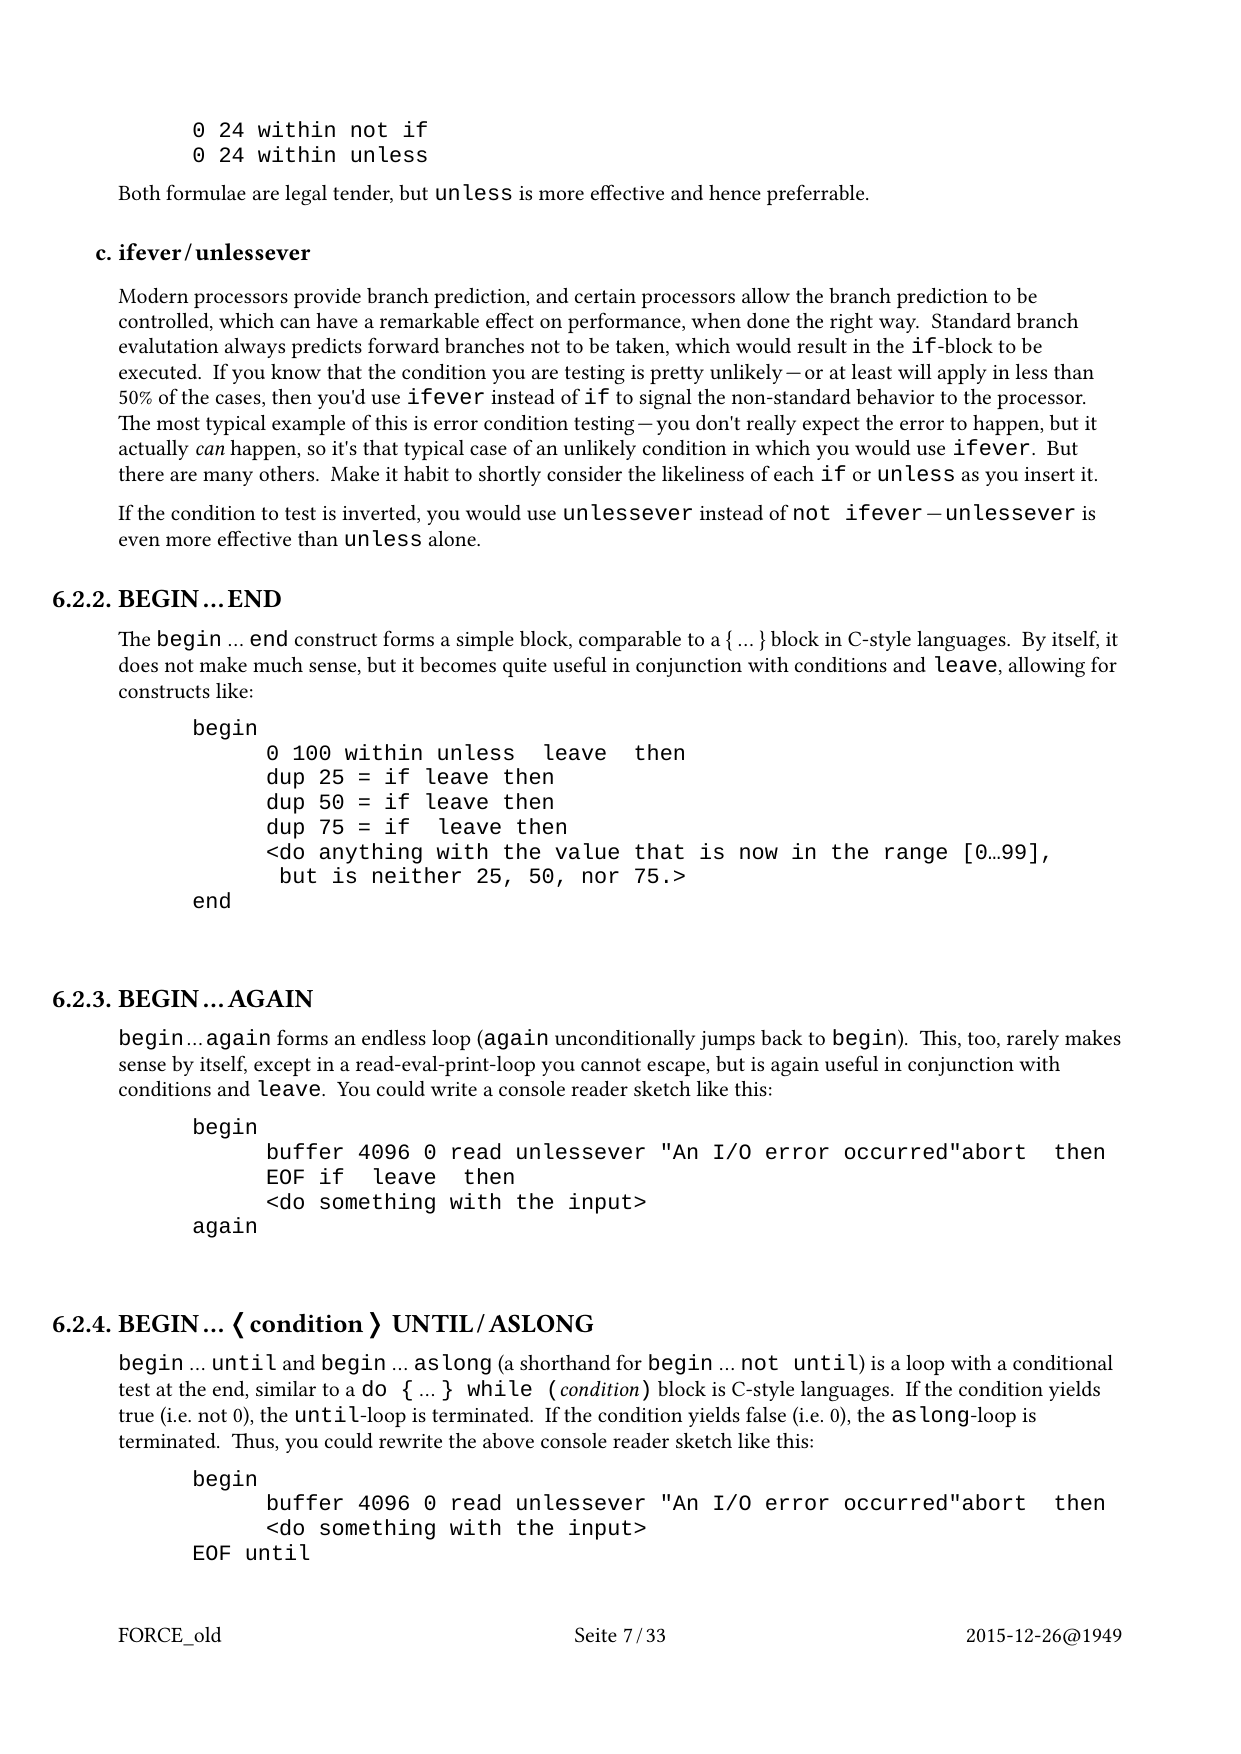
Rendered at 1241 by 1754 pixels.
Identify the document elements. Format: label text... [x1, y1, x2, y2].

text begin buffer 4096 0 read unlessever "An I/O error occurred"abort then <do something with the input> EOF until [118, 1466, 1122, 1567]
text begin … until and begin … aslong (a shorthand for begin ... not until) is a loop with a conditional test at the end, similar to a do { ... } while (condition) block is C-style languages. If the condition yields true (i. e. not 0), the until-loop is terminated. If the condition yields false (i. e. 0), the aslong-loop is terminated. Thus, you could rewrite the above console reader sketch like this: [118, 1351, 1122, 1454]
text If the condition to test is inverted, you would use unlessever instead of not ifever — unlessever is even more effective than unless alone. [118, 501, 1122, 553]
text Modern processors provide branch prediction, and certain processors allow the branch prediction to be controlled, which can have a remarkable effect on performance, when done the right way. Standard branch evalutation always predicts forward branches not to be taken, which would result in the if-block to be executed. If you know that the condition you are testing is pretty unlikely — or at least will apply in less than 50% of the cases, then you'd use ifever instead of if to signal the non-standard behavior to the processor. The most typical example of this is error condition testing — you don't really expect the error to happen, but it actually can happen, so it's that typical case of an unlikely condition in which you would use ifever. But there are many others. Make it habit to shortly consider the likeliness of each if or unless as you insert it. [118, 284, 1122, 488]
subtitle ifever / unlessever [118, 238, 1122, 266]
subtitle BEGIN … ❬condition❭ UNTIL / ASLONG [118, 1309, 1122, 1339]
subtitle BEGIN … AGAIN [118, 984, 1122, 1014]
text The begin … end construct forms a simple block, comparable to a { … } block in C-style languages. By itself, it does not make much sense, but it becomes quite useful in conjunction with conditions and leave, allowing for constructs like: [118, 626, 1122, 703]
subtitle BEGIN … END [118, 584, 1122, 614]
text begin buffer 4096 0 read unlessever "An I/O error occurred"abort then EOF if leave then <do something with the input> again [118, 1115, 1122, 1240]
text 0 24 within not if 0 24 within unless [118, 118, 1122, 169]
text begin 0 100 within unless leave then dup 25 = if leave then dup 50 = if leave then dup 75 = if leave then <do anything with the value that is now in the range [0…99], but is neither 25, 50, nor 75.> end [118, 716, 1122, 915]
text begin … again forms an endless loop (again unconditionally jumps back to begin). This, too, rarely makes sense by itself, except in a read-eval-print-loop you cannot escape, but is again useful in conjunction with conditions and leave. You could write a console reader sketch like this: [118, 1026, 1122, 1103]
text Both formulae are legal tender, but unless is more effective and hence preferrable. [118, 181, 1122, 207]
